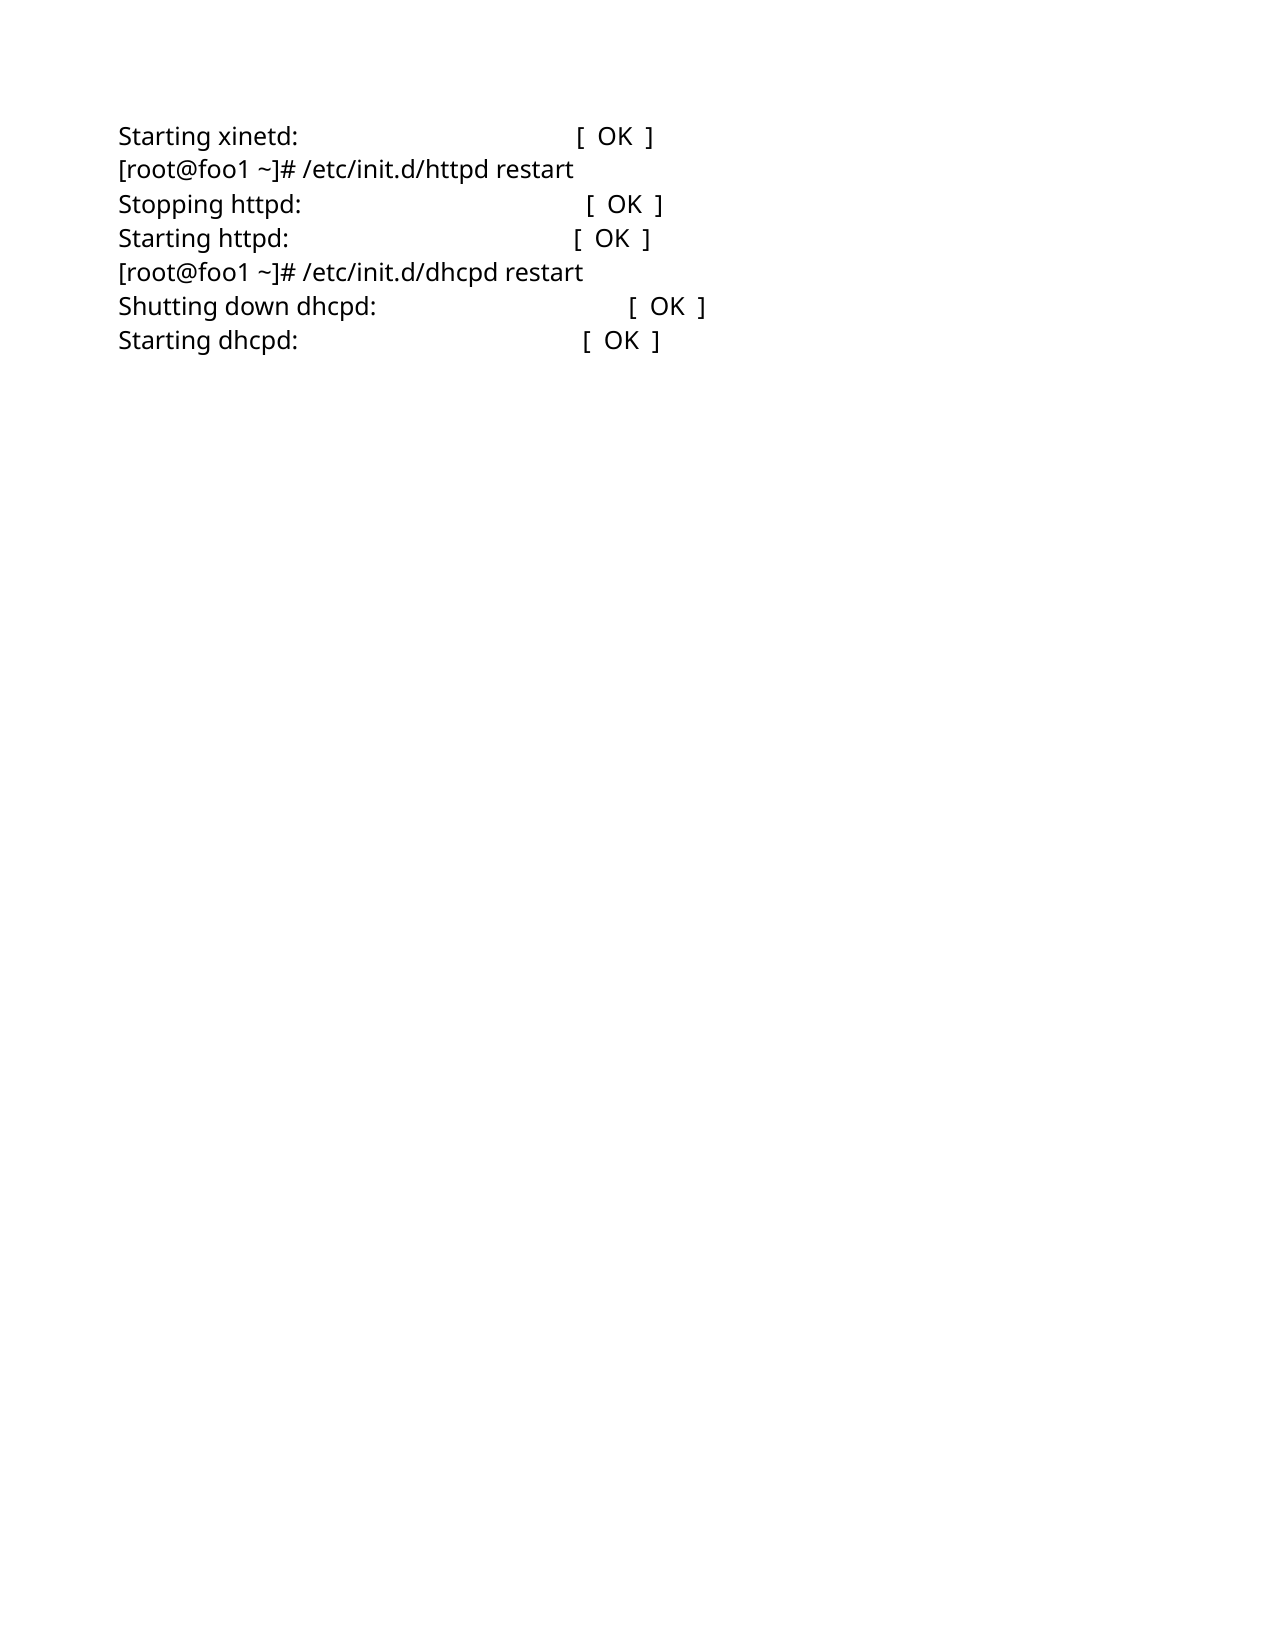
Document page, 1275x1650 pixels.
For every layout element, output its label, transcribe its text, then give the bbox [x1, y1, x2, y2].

text Starting xinetd: [ OK ] [118, 118, 1157, 152]
text [root@foo1 ~]# /etc/init.d/httpd restart [118, 152, 1157, 186]
text Shutting down dhcpd: [ OK ] [118, 288, 1157, 322]
text Starting httpd: [ OK ] [118, 220, 1157, 254]
text Starting dhcpd: [ OK ] [118, 322, 1157, 357]
text [root@foo1 ~]# /etc/init.d/dhcpd restart [118, 254, 1157, 288]
text Stopping httpd: [ OK ] [118, 186, 1157, 220]
